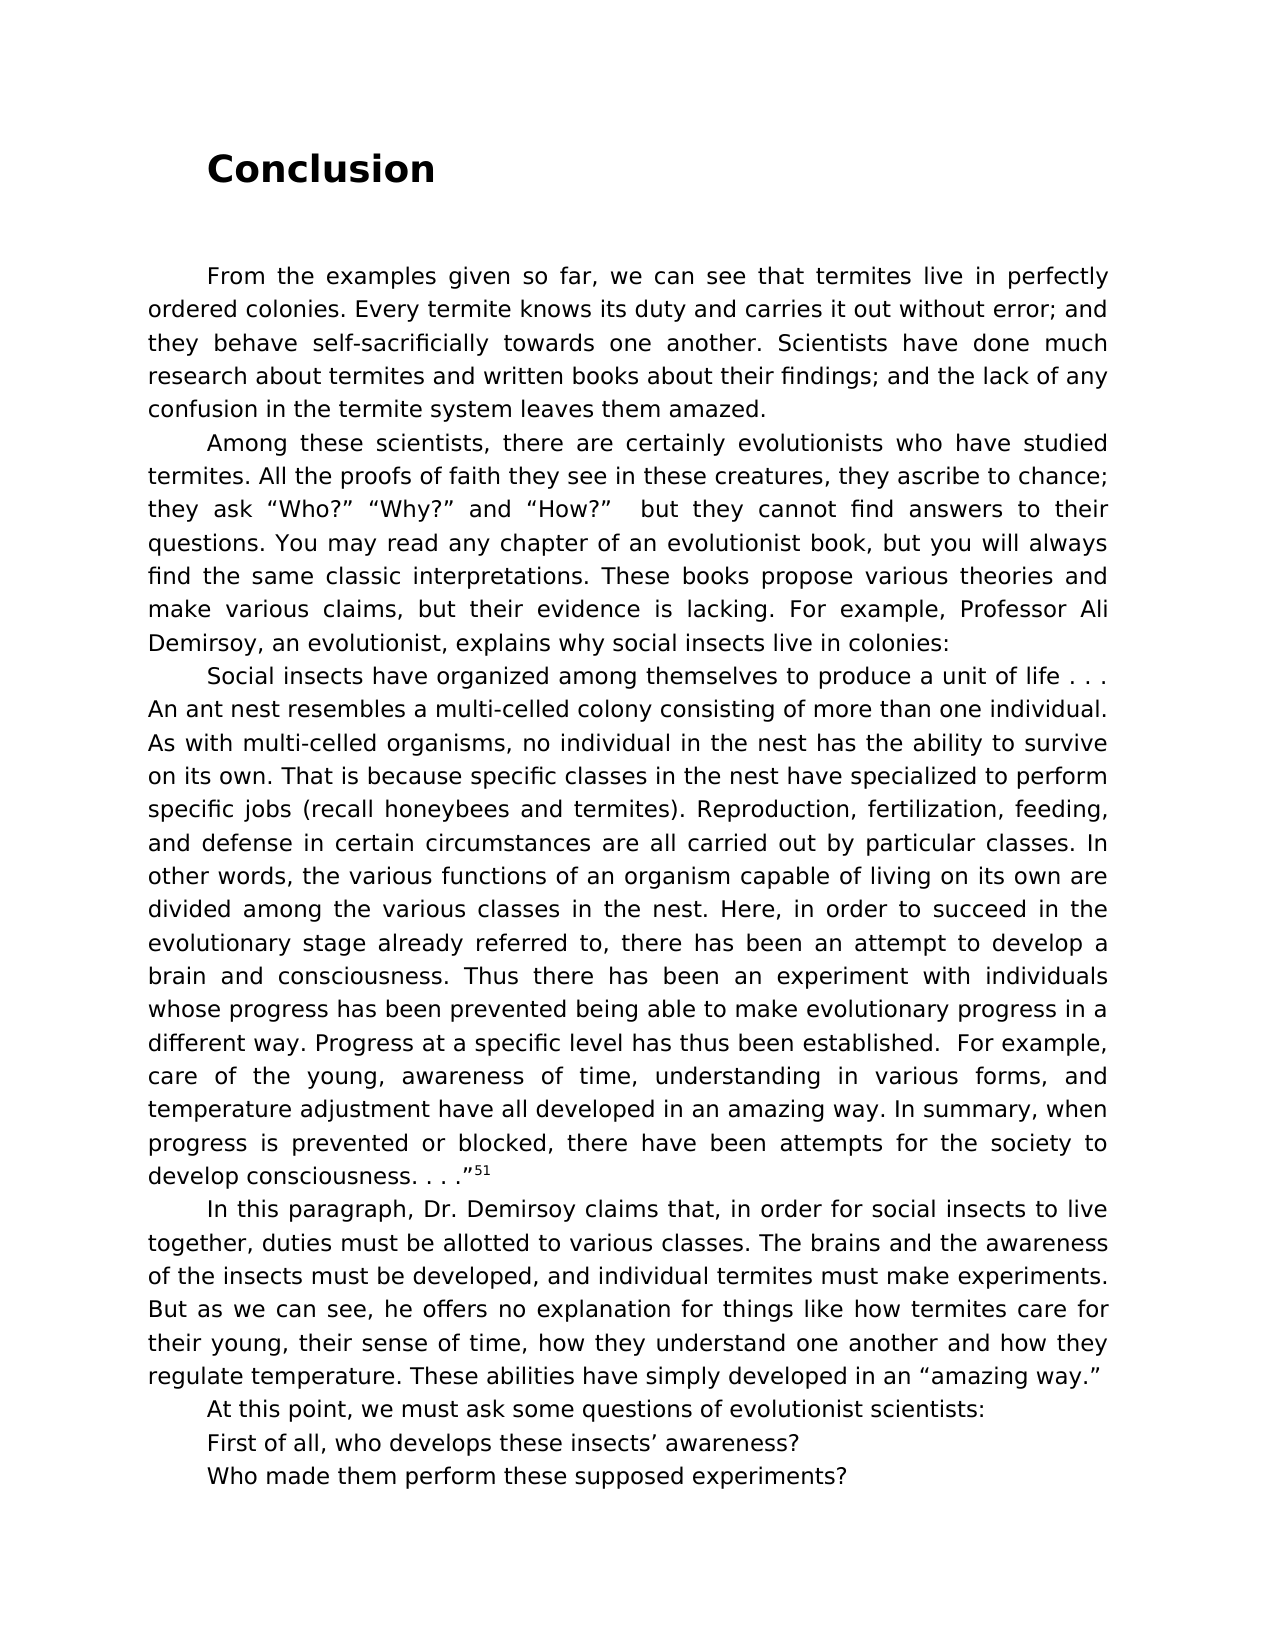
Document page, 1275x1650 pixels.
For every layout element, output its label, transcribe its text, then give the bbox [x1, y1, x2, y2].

text Conclusion [148, 148, 1110, 191]
text In this paragraph, Dr. Demirsoy claims that, in order for social insects to live together, duties must be allotted to various classes. The brains and the awareness of the insects must be developed, and individual termites must make experiments. But as we can see, he offers no explanation for things like how termites care for their young, their sense of time, how they understand one another and how they regulate temperature. These abilities have simply developed in an “amazing way.” [148, 1191, 1110, 1391]
text Who made them perform these supposed experiments? [148, 1458, 1110, 1491]
text Social insects have organized among themselves to produce a unit of life . . . An ant nest resembles a multi-celled colony consisting of more than one individual. As with multi-celled organisms, no individual in the nest has the ability to survive on its own. That is because specific classes in the nest have specialized to perform specific jobs (recall honeybees and termites). Reproduction, fertilization, feeding, and defense in certain circumstances are all carried out by particular classes. In other words, the various functions of an organism capable of living on its own are divided among the various classes in the nest. Here, in order to succeed in the evolutionary stage already referred to, there has been an attempt to develop a brain and consciousness. Thus there has been an experiment with individuals whose progress has been prevented being able to make evolutionary progress in a different way. Progress at a specific level has thus been established. For example, care of the young, awareness of time, understanding in various forms, and temperature adjustment have all developed in an amazing way. In summary, when progress is prevented or blocked, there have been attempts for the society to develop consciousness. . . .” [148, 658, 1110, 1191]
text At this point, we must ask some questions of evolutionist scientists: [148, 1391, 1110, 1424]
text First of all, who develops these insects’ awareness? [148, 1424, 1110, 1458]
text Among these scientists, there are certainly evolutionists who have studied termites. All the proofs of faith they see in these creatures, they ascribe to chance; they ask “Who?” “Why?” and “How?” but they cannot find answers to their questions. You may read any chapter of an evolutionist book, but you will always find the same classic interpretations. These books propose various theories and make various claims, but their evidence is lacking. For example, Professor Ali Demirsoy, an evolutionist, explains why social insects live in colonies: [148, 424, 1110, 658]
text From the examples given so far, we can see that termites live in perfectly ordered colonies. Every termite knows its duty and carries it out without error; and they behave self-sacrificially towards one another. Scientists have done much research about termites and written books about their findings; and the lack of any confusion in the termite system leaves them amazed. [148, 258, 1110, 424]
